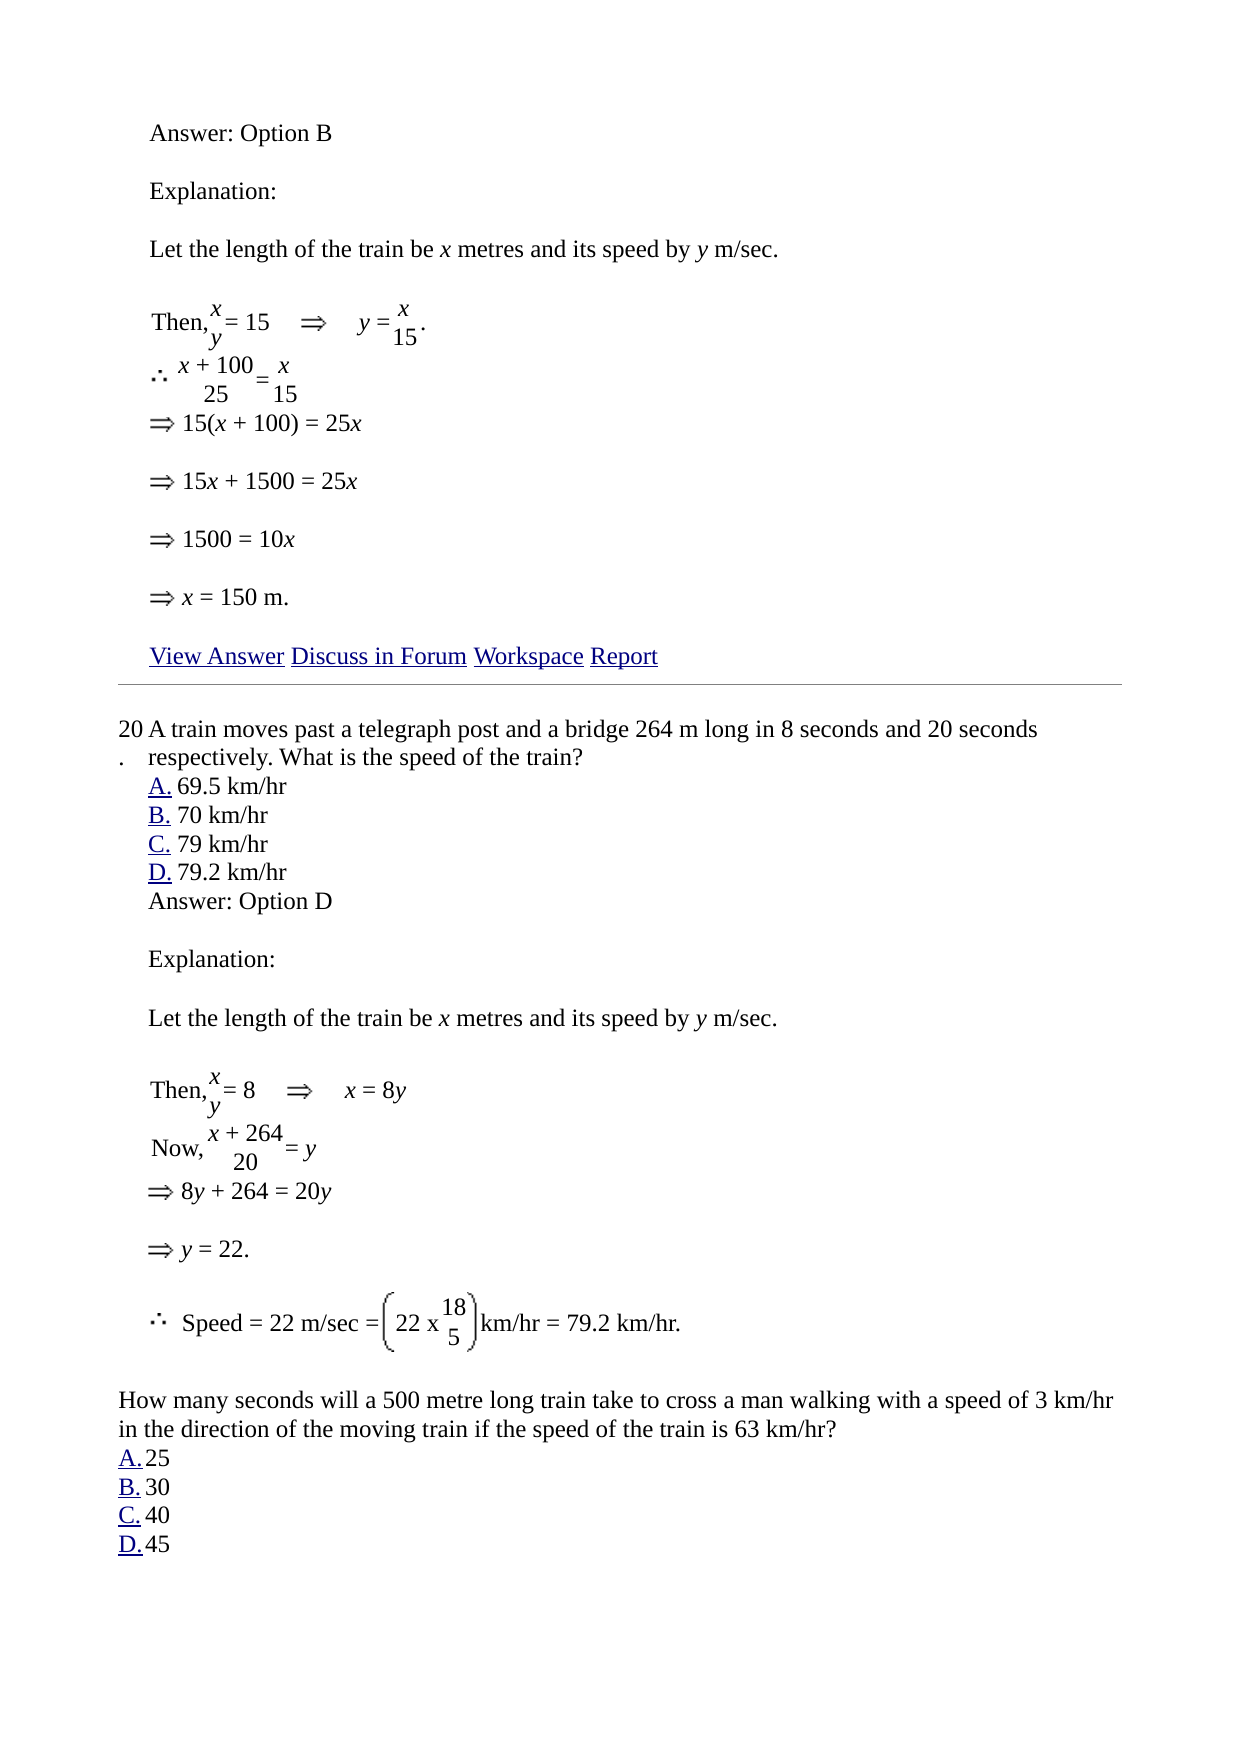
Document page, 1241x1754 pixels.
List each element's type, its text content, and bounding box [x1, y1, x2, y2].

table_header = y [284, 1119, 319, 1176]
table_header x + 100 [177, 350, 254, 379]
picture [148, 1313, 176, 1331]
picture [380, 1292, 395, 1352]
table_header A. [118, 1443, 145, 1472]
table_cell 70 km/hr [177, 800, 1122, 829]
table_cell D. [118, 1529, 145, 1558]
table_header km/hr = 79.2 km/hr. [480, 1293, 682, 1352]
picture [149, 475, 176, 490]
table_cell D. [148, 858, 177, 886]
table_header Now, [148, 1119, 207, 1176]
table_header Speed = 22 m/sec = [148, 1293, 380, 1352]
picture [147, 1185, 175, 1200]
picture [467, 1292, 480, 1352]
picture [147, 1243, 175, 1258]
table_cell Answer: Option B Explanation: Let the length of the train be x metres and its speed by y m/sec. 15(x + 100) = 25x 15x + 1500 = 25x 1500 = 10x x = 150 m. View Answer Discuss in Forum Workspace Report [149, 118, 1122, 669]
table_cell 40 [145, 1500, 1122, 1529]
table_header x [209, 1061, 222, 1090]
table_header = [254, 350, 270, 408]
table_cell 15 [391, 322, 418, 350]
picture [300, 316, 328, 331]
table_cell 5 [440, 1321, 467, 1352]
table_cell 30 [145, 1472, 1122, 1500]
table_cell B. [118, 1472, 145, 1500]
table_header x [270, 350, 299, 379]
table_cell 79 km/hr [177, 829, 1122, 857]
table_header A. [148, 771, 177, 800]
table_cell 79.2 km/hr [177, 858, 1122, 886]
table_header 25 [145, 1443, 1122, 1472]
table_cell 45 [145, 1529, 1122, 1558]
table_header 18 [440, 1293, 467, 1321]
table_cell 20 [207, 1147, 284, 1176]
table_header x [391, 293, 418, 322]
table_cell C. [118, 1500, 145, 1529]
picture [286, 1084, 314, 1099]
table_header [118, 118, 149, 669]
table_header x [210, 293, 223, 322]
table_header x + 264 [207, 1119, 284, 1147]
picture [150, 370, 177, 388]
table_header Then, [148, 1061, 209, 1118]
table_header . [418, 293, 428, 350]
table_cell C. [148, 829, 177, 857]
table_header How many seconds will a 500 metre long train take to cross a man walking with a speed of 3 km/hr in the direction of the moving train if the speed of the train is 63 km/hr? [118, 1385, 1122, 1443]
picture [149, 591, 176, 606]
table_header A train moves past a telegraph post and a bridge 264 m long in 8 seconds and 20 seconds respectively. What is the speed of the train? [148, 714, 1122, 771]
table_header 22 x [395, 1293, 440, 1352]
picture [149, 533, 176, 548]
table_cell y [209, 1090, 222, 1118]
table_cell y [210, 322, 223, 350]
table_cell Answer: Option D Explanation: Let the length of the train be x metres and its speed by y m/sec. 8y + 264 = 20y y = 22. [148, 886, 1122, 1357]
table_header = 8 x = 8y [222, 1061, 409, 1118]
table_header [149, 350, 177, 408]
table_cell B. [148, 800, 177, 829]
table_header Then, [149, 293, 210, 350]
table_header 69.5 km/hr [177, 771, 1122, 800]
table_cell 15 [270, 379, 299, 408]
table_cell 25 [177, 379, 254, 408]
picture [149, 417, 176, 432]
table_header 20. [118, 714, 148, 1357]
table_header = 15 y = [223, 293, 391, 350]
